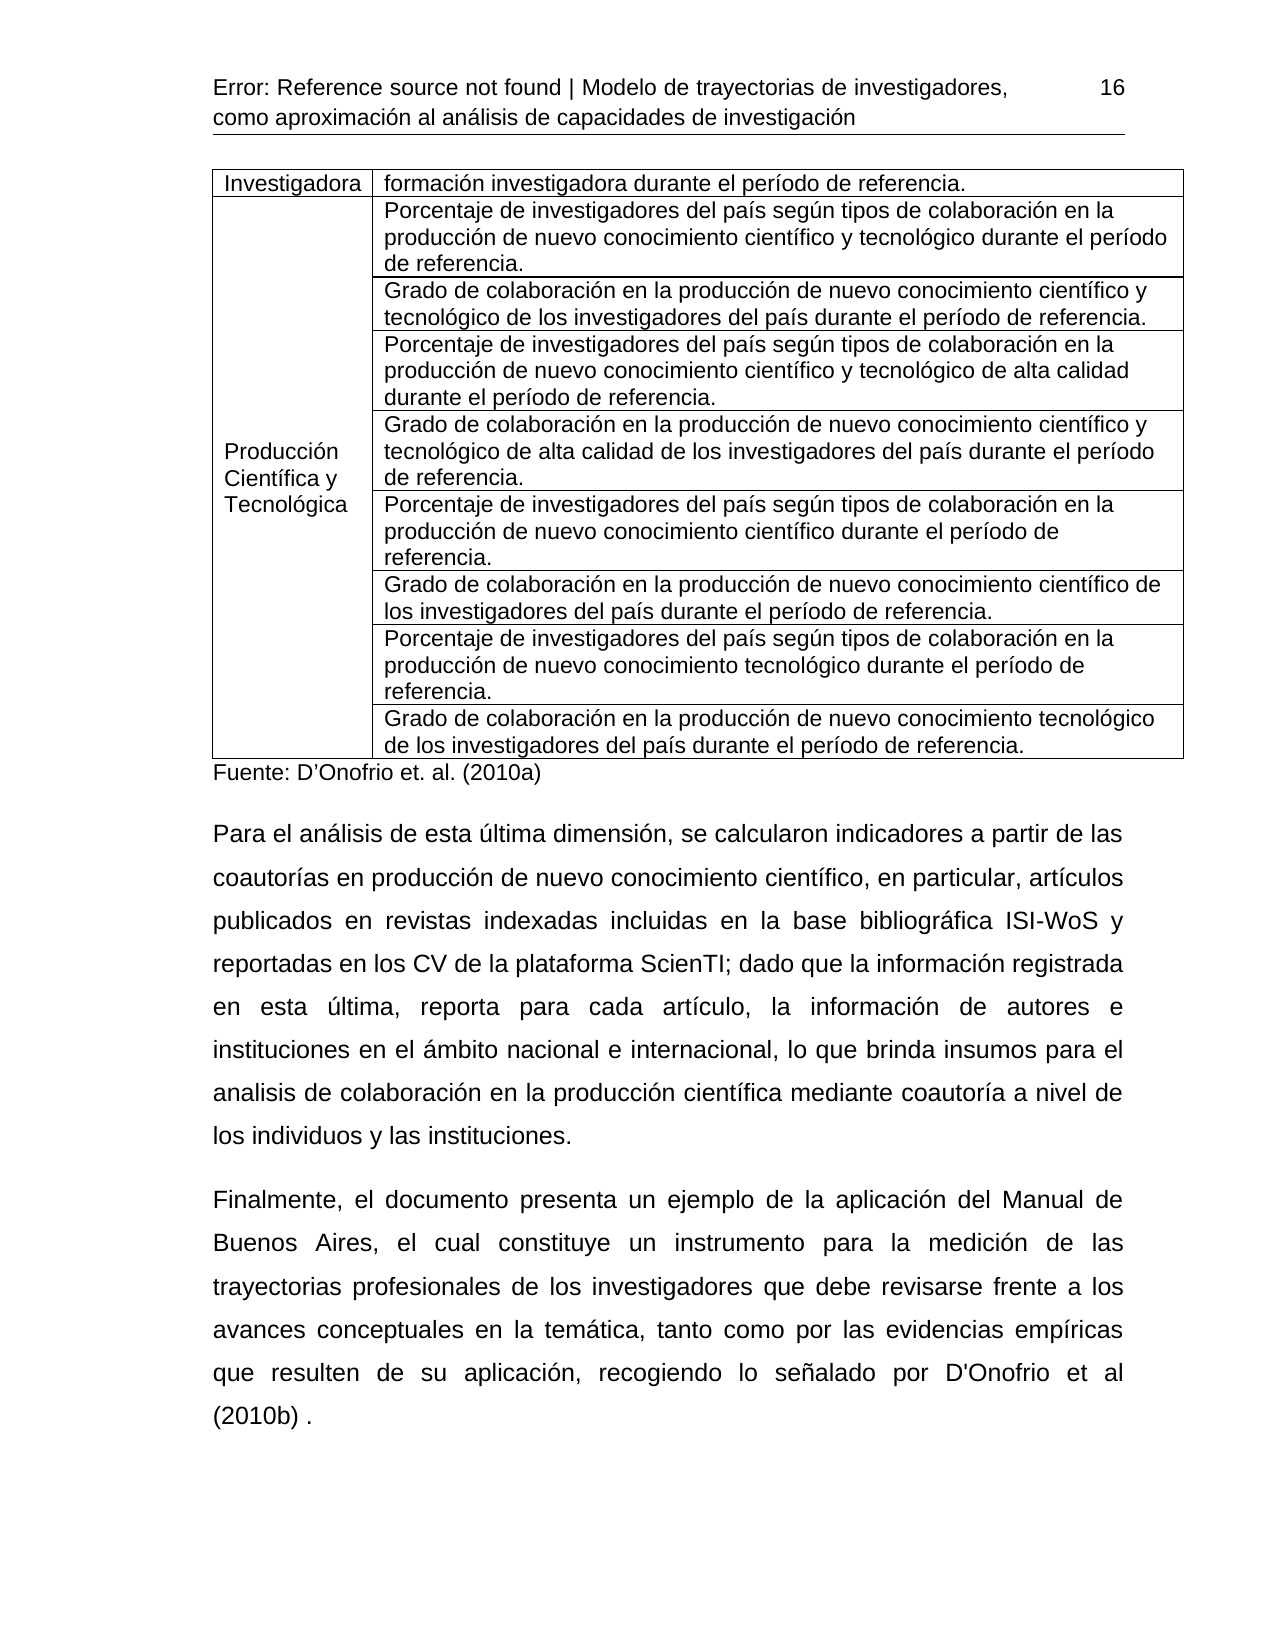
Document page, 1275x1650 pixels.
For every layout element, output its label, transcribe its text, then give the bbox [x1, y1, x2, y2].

table_cell Investigadora [213, 170, 372, 196]
table_cell Porcentaje de investigadores del país según tipos de colaboración en la producción de nuevo conocimiento científico y tecnológico de alta calidad durante el período de referencia. [373, 331, 1183, 410]
table_cell Porcentaje de investigadores del país según tipos de colaboración en la producción de nuevo conocimiento científico durante el período de referencia. [373, 491, 1183, 570]
table_cell Grado de colaboración en la producción de nuevo conocimiento científico y tecnológico de los investigadores del país durante el período de referencia. [373, 278, 1183, 330]
text Fuente: D’Onofrio et. al. (2010a) [213, 759, 1125, 785]
table_cell Grado de colaboración en la producción de nuevo conocimiento científico y tecnológico de alta calidad de los investigadores del país durante el período de referencia. [373, 411, 1183, 490]
table_cell Producción Científica y Tecnológica [213, 197, 372, 758]
table_cell formación investigadora durante el período de referencia. [373, 170, 1183, 196]
text Finalmente, el documento presenta un ejemplo de la aplicación del Manual de Buenos Aires, el cual constituye un instrumento para la medición de las trayectorias profesionales de los investigadores que debe revisarse frente a los avances conceptuales en la temática, tanto como por las evidencias empíricas que resulten de su aplicación, recogiendo lo señalado por D'Onofrio et al (2010b) . [213, 1185, 1125, 1429]
table_cell Porcentaje de investigadores del país según tipos de colaboración en la producción de nuevo conocimiento tecnológico durante el período de referencia. [373, 625, 1183, 704]
text Para el análisis de esta última dimensión, se calcularon indicadores a partir de las coautorías en producción de nuevo conocimiento científico, en particular, artículos publicados en revistas indexadas incluidas en la base bibliográfica ISI-WoS y reportadas en los CV de la plataforma ScienTI; dado que la información registrada en esta última, reporta para cada artículo, la información de autores e instituciones en el ámbito nacional e internacional, lo que brinda insumos para el analisis de colaboración en la producción científica mediante coautoría a nivel de los individuos y las instituciones. [213, 819, 1125, 1150]
table_cell Porcentaje de investigadores del país según tipos de colaboración en la producción de nuevo conocimiento científico y tecnológico durante el período de referencia. [373, 197, 1183, 276]
table_cell Grado de colaboración en la producción de nuevo conocimiento científico de los investigadores del país durante el período de referencia. [373, 571, 1183, 624]
table_cell Grado de colaboración en la producción de nuevo conocimiento tecnológico de los investigadores del país durante el período de referencia. [373, 705, 1183, 758]
